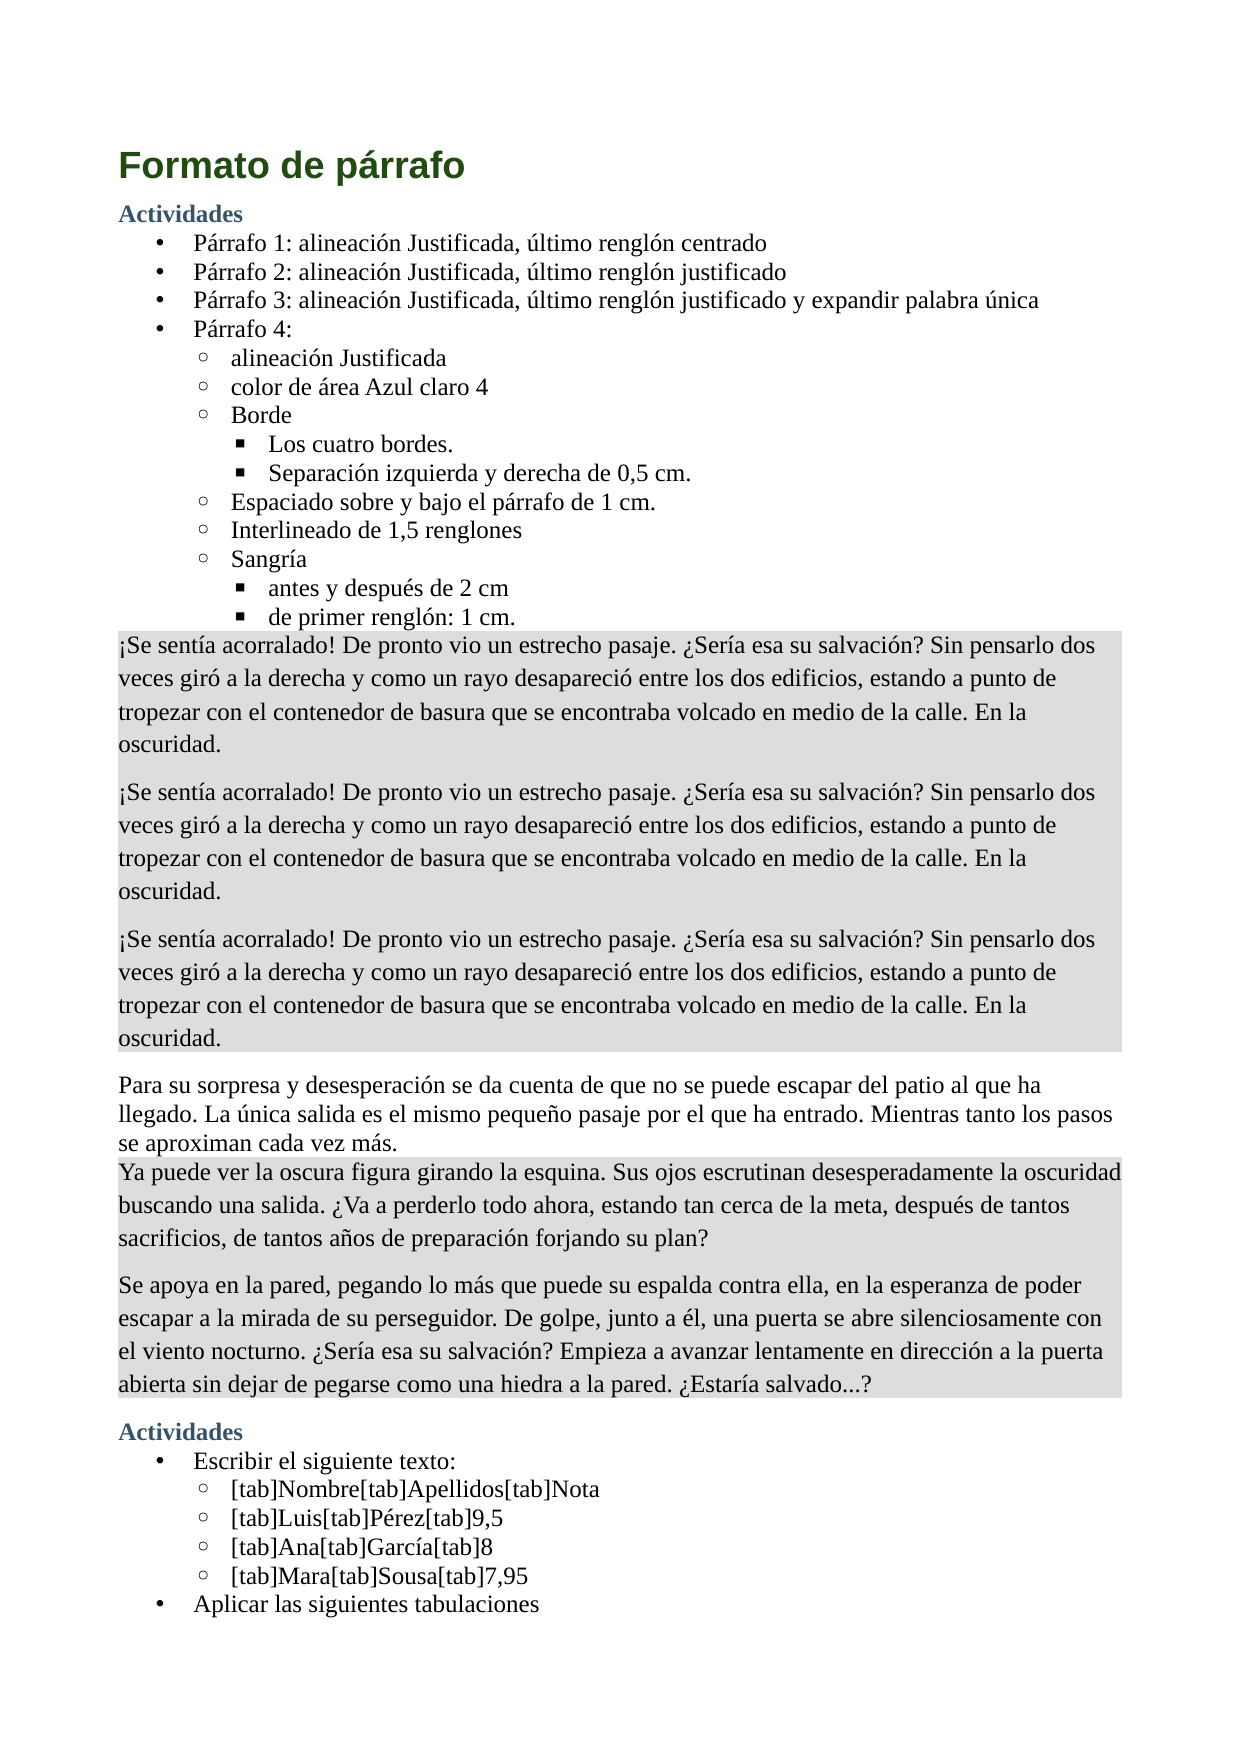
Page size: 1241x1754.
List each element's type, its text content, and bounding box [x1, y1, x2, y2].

list antes y después de 2 cm [231, 573, 1122, 602]
text Actividades [118, 199, 1122, 228]
text Ya puede ver la oscura figura girando la esquina. Sus ojos escrutinan desesperadamente la oscuridad buscando una salida. ¿Va a perderlo todo ahora, estando tan cerca de la meta, después de tantos sacrificios, de tantos años de preparación forjando su plan? [118, 1157, 1122, 1252]
list Borde [193, 401, 1122, 429]
list Espaciado sobre y bajo el párrafo de 1 cm. [193, 487, 1122, 516]
list Aplicar las siguientes tabulaciones [156, 1589, 1122, 1618]
list [tab]Ana[tab]García[tab]8 [193, 1532, 1122, 1561]
list Separación izquierda y derecha de 0,5 cm. [231, 458, 1122, 487]
list [tab]Luis[tab]Pérez[tab]9,5 [193, 1503, 1122, 1532]
list color de área Azul claro 4 [193, 372, 1122, 401]
list de primer renglón: 1 cm. [231, 602, 1122, 631]
list Interlineado de 1,5 renglones [193, 516, 1122, 544]
list [tab]Nombre[tab]Apellidos[tab]Nota [193, 1474, 1122, 1503]
text Se apoya en la pared, pegando lo más que puede su espalda contra ella, en la esperanza de poder escapar a la mirada de su perseguidor. De golpe, junto a él, una puerta se abre silenciosamente con el viento nocturno. ¿Sería esa su salvación? Empieza a avanzar lentamente en dirección a la puerta abierta sin dejar de pegarse como una hiedra a la pared. ¿Estaría salvado...? [118, 1270, 1122, 1398]
list Párrafo 4: [156, 314, 1122, 343]
list Párrafo 1: alineación Justificada, último renglón centrado [156, 228, 1122, 257]
list alineación Justificada [193, 343, 1122, 372]
list Párrafo 3: alineación Justificada, último renglón justificado y expandir palabra única [156, 286, 1122, 314]
text ¡Se sentía acorralado! De pronto vio un estrecho pasaje. ¿Sería esa su salvación? Sin pensarlo dos veces giró a la derecha y como un rayo desapareció entre los dos edificios, estando a punto de tropezar con el contenedor de basura que se encontraba volcado en medio de la calle. En la oscuridad. [118, 924, 1122, 1052]
subtitle Formato de párrafo [118, 143, 1122, 187]
text Actividades [118, 1417, 1122, 1446]
list [tab]Mara[tab]Sousa[tab]7,95 [193, 1561, 1122, 1589]
list Párrafo 2: alineación Justificada, último renglón justificado [156, 257, 1122, 286]
list Escribir el siguiente texto: [156, 1446, 1122, 1474]
list Los cuatro bordes. [231, 429, 1122, 458]
text ¡Se sentía acorralado! De pronto vio un estrecho pasaje. ¿Sería esa su salvación? Sin pensarlo dos veces giró a la derecha y como un rayo desapareció entre los dos edificios, estando a punto de tropezar con el contenedor de basura que se encontraba volcado en medio de la calle. En la oscuridad. [118, 777, 1122, 905]
text ¡Se sentía acorralado! De pronto vio un estrecho pasaje. ¿Sería esa su salvación? Sin pensarlo dos veces giró a la derecha y como un rayo desapareció entre los dos edificios, estando a punto de tropezar con el contenedor de basura que se encontraba volcado en medio de la calle. En la oscuridad. [118, 631, 1122, 758]
text Para su sorpresa y desesperación se da cuenta de que no se puede escapar del patio al que ha llegado. La única salida es el mismo pequeño pasaje por el que ha entrado. Mientras tanto los pasos se aproximan cada vez más. [118, 1071, 1122, 1157]
list Sangría [193, 544, 1122, 573]
